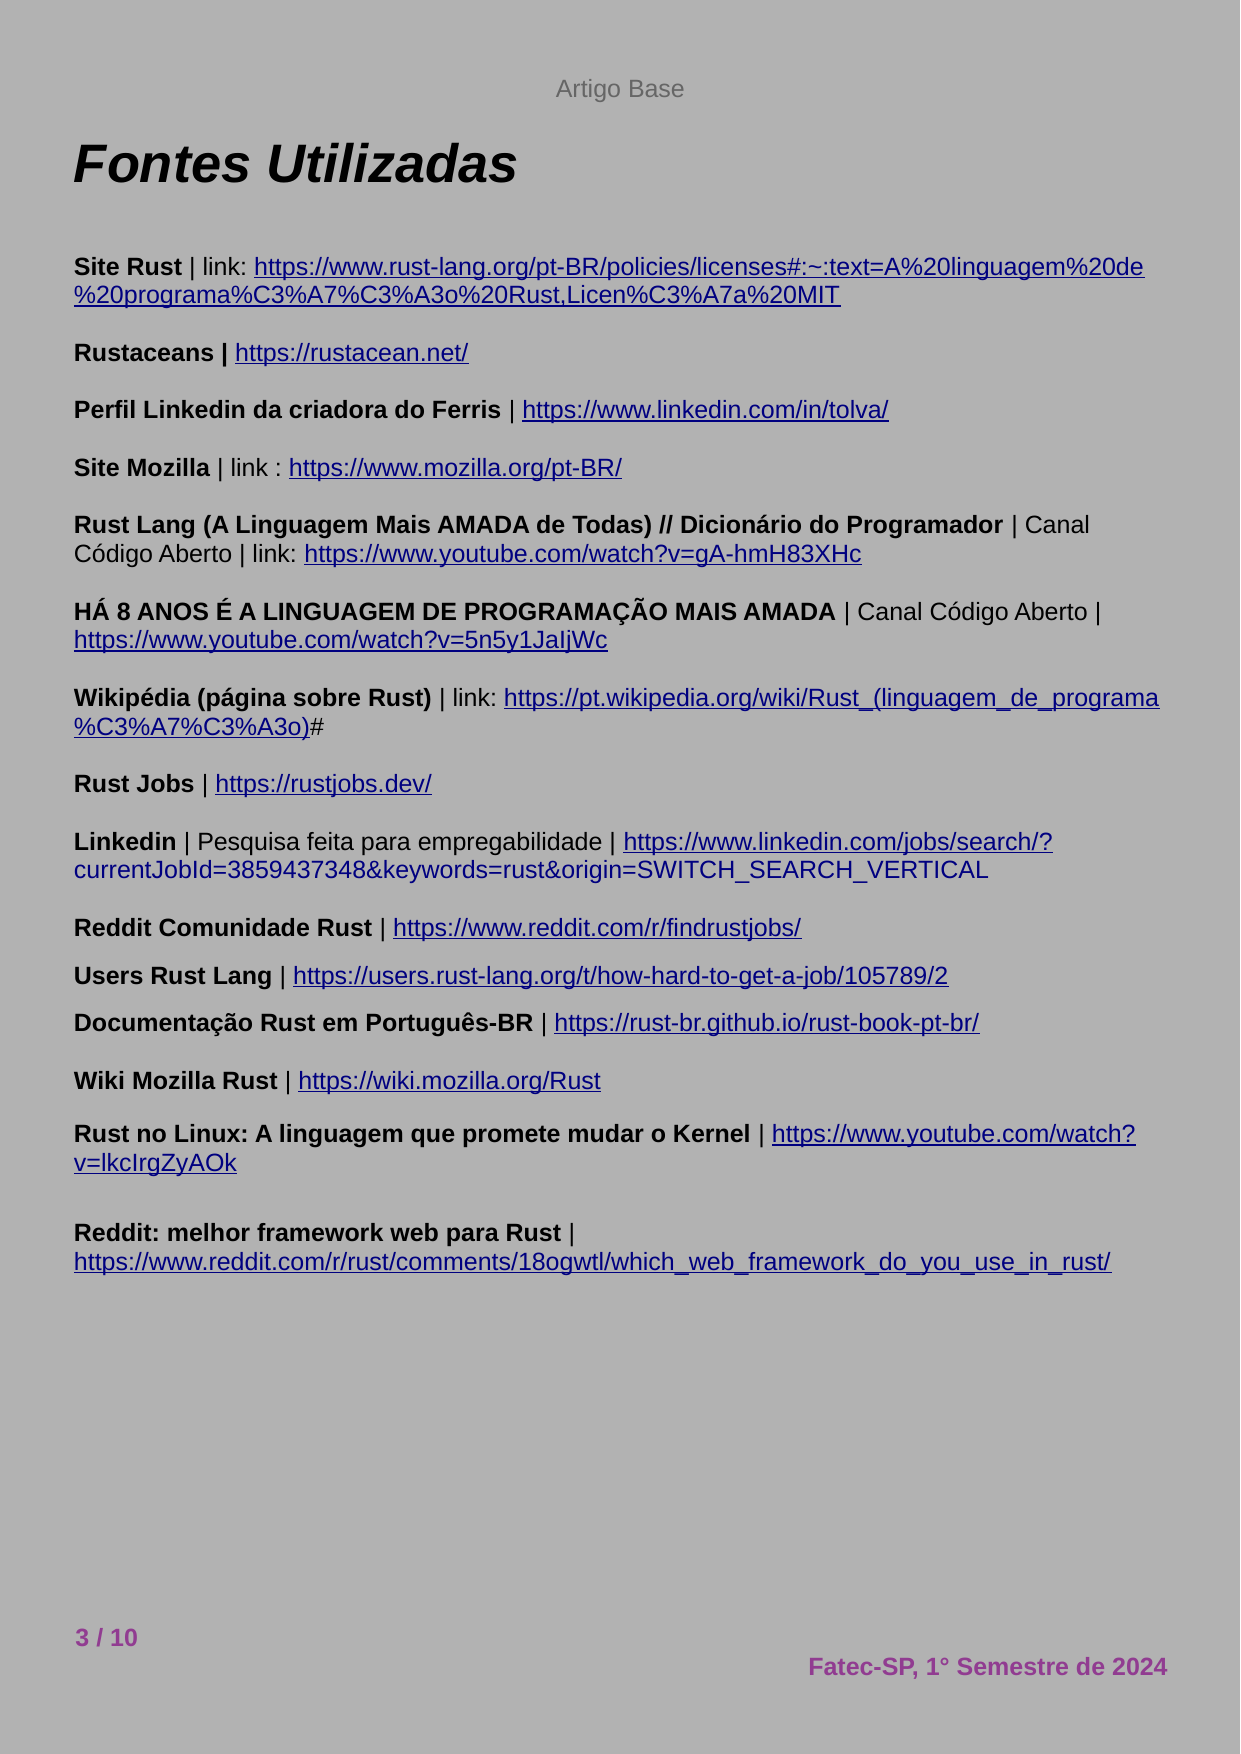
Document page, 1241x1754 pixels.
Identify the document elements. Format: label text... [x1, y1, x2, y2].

text Reddit Comunidade Rust | https://www.reddit.com/r/findrustjobs/ [74, 913, 1166, 942]
text Users Rust Lang | https://users.rust-lang.org/t/how-hard-to-get-a-job/105789/2 [74, 961, 1166, 989]
subtitle Rust no Linux: A linguagem que promete mudar o Kernel | https://www.youtube.com/watch?v=lkcIrgZyAOk [74, 1119, 1166, 1177]
text Site Rust | link: https://www.rust-lang.org/pt-BR/policies/licenses#:~:text=A%20linguagem%20de%20programa%C3%A7%C3%A3o%20Rust,Licen%C3%A7a%20MIT [74, 252, 1166, 309]
text Perfil Linkedin da criadora do Ferris | https://www.linkedin.com/in/tolva/ [74, 396, 1166, 424]
text Rust Lang (A Linguagem Mais AMADA de Todas) // Dicionário do Programador | Canal Código Aberto | link: https://www.youtube.com/watch?v=gA-hmH83XHc [74, 511, 1166, 568]
text Documentação Rust em Português-BR | https://rust-br.github.io/rust-book-pt-br/ [74, 1008, 1166, 1037]
text Rust Jobs | https://rustjobs.dev/ [74, 769, 1166, 798]
text Fontes Utilizadas [74, 132, 1166, 194]
text Rustaceans | https://rustacean.net/ [74, 338, 1166, 367]
text Site Mozilla | link : https://www.mozilla.org/pt-BR/ [74, 453, 1166, 482]
text Linkedin | Pesquisa feita para empregabilidade | https://www.linkedin.com/jobs/search/? [74, 827, 1166, 856]
text Wiki Mozilla Rust | https://wiki.mozilla.org/Rust [74, 1066, 1166, 1094]
text currentJobId=3859437348&keywords=rust&origin=SWITCH_SEARCH_VERTICAL [74, 856, 1166, 884]
text HÁ 8 ANOS É A LINGUAGEM DE PROGRAMAÇÃO MAIS AMADA | Canal Código Aberto | https://www.youtube.com/watch?v=5n5y1JaIjWc [74, 597, 1166, 654]
text Reddit: melhor framework web para Rust | https://www.reddit.com/r/rust/comments/18ogwtl/which_web_framework_do_you_use_in_rust/ [74, 1218, 1166, 1276]
text Wikipédia (página sobre Rust) | link: https://pt.wikipedia.org/wiki/Rust_(linguagem_de_programa%C3%A7%C3%A3o)# [74, 683, 1166, 741]
